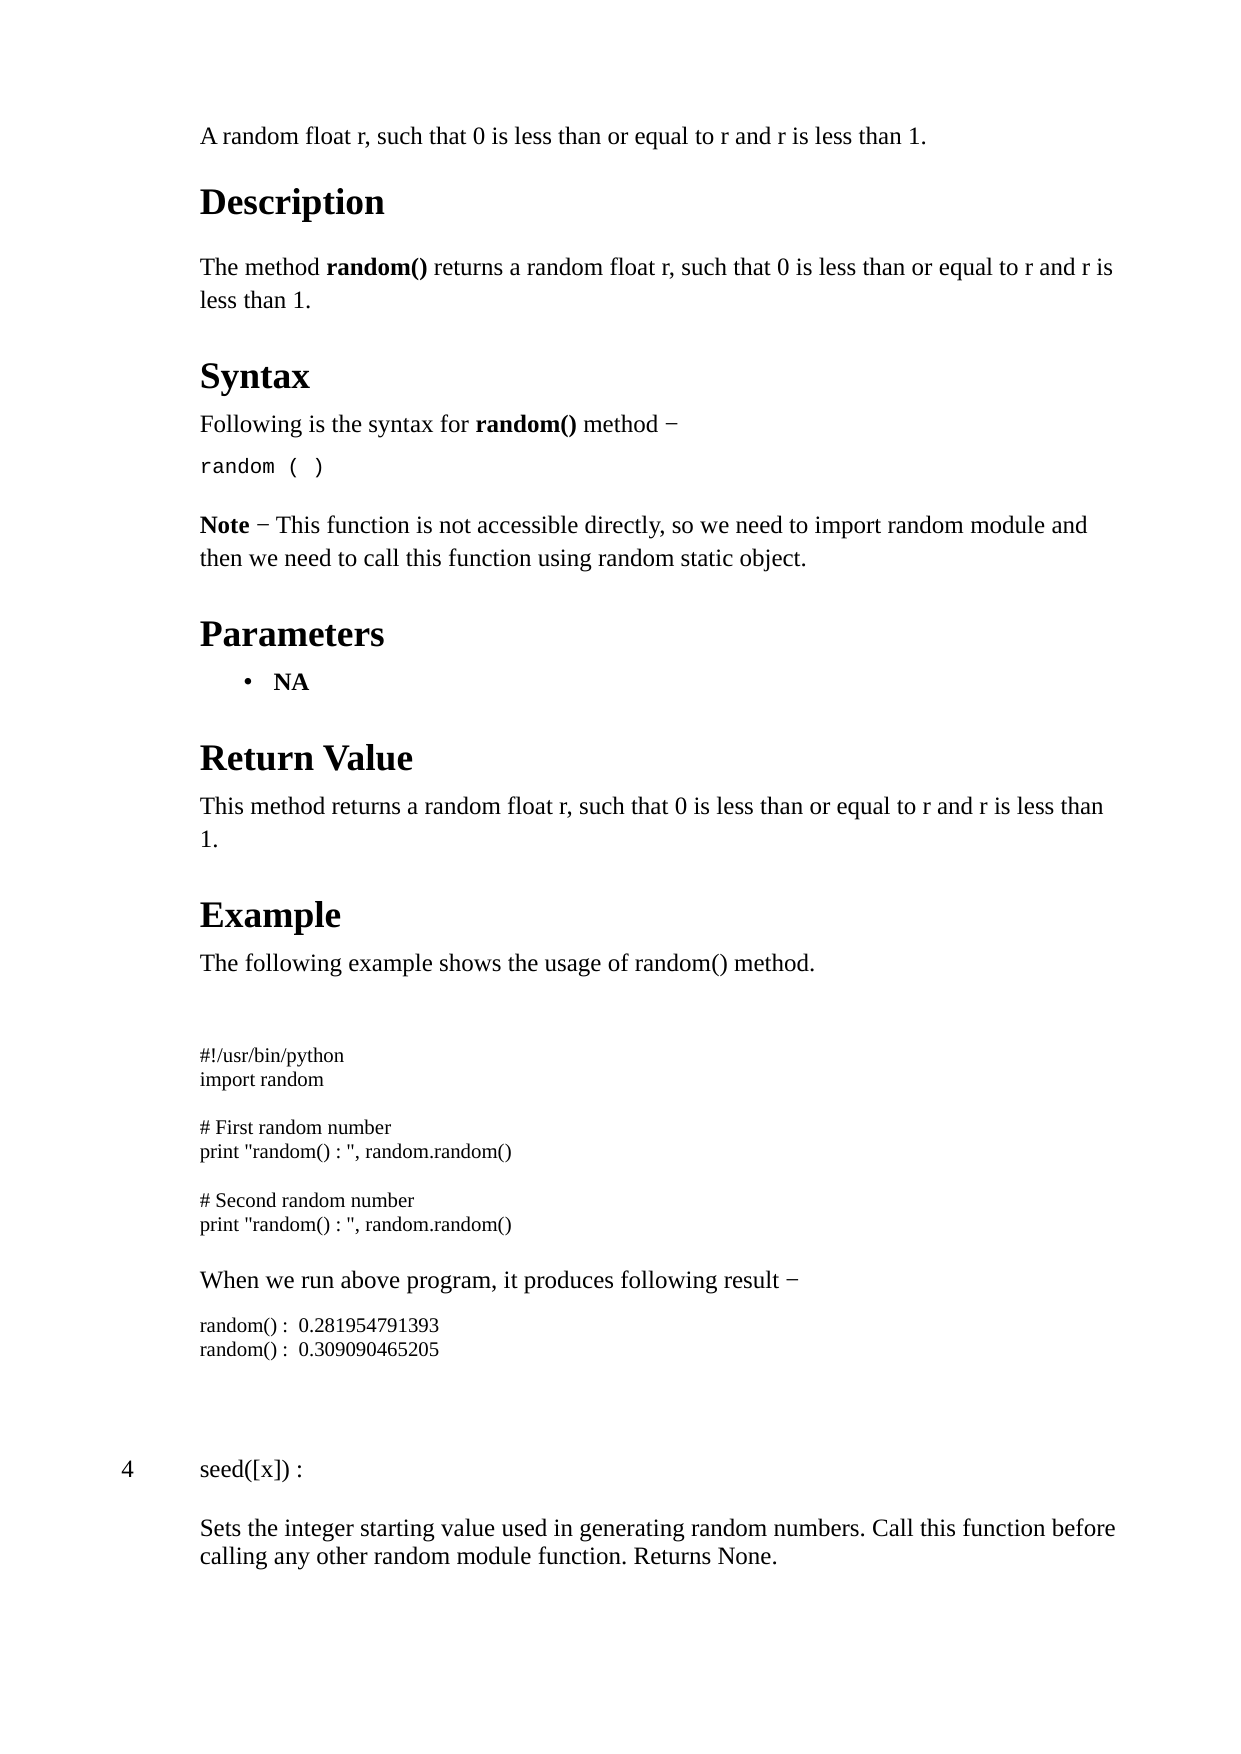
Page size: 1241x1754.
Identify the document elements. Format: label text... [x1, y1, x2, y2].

table_cell A random float r, such that 0 is less than or equal to r and r is less than 1. Description The method random() returns a random float r, such that 0 is less than or equal to r and r is less than 1. Syntax Following is the syntax for random() method − random ( ) Note − This function is not accessible directly, so we need to import random module and then we need to call this function using random static object. Parameters NA Return Value This method returns a random float r, such that 0 is less than or equal to r and r is less than 1. Example The following example shows the usage of random() method. #!/usr/bin/python import random # First random number print "random() : ", random.random() # Second random number print "random() : ", random.random() When we run above program, it produces following result − random() : 0.281954791393 random() : 0.309090465205 [197, 118, 1122, 1451]
table_cell [118, 118, 197, 1451]
table_cell seed([x]) : Sets the integer starting value used in generating random numbers. Call this function before calling any other random module function. Returns None. [197, 1451, 1122, 1602]
table_cell 4 [118, 1451, 197, 1602]
